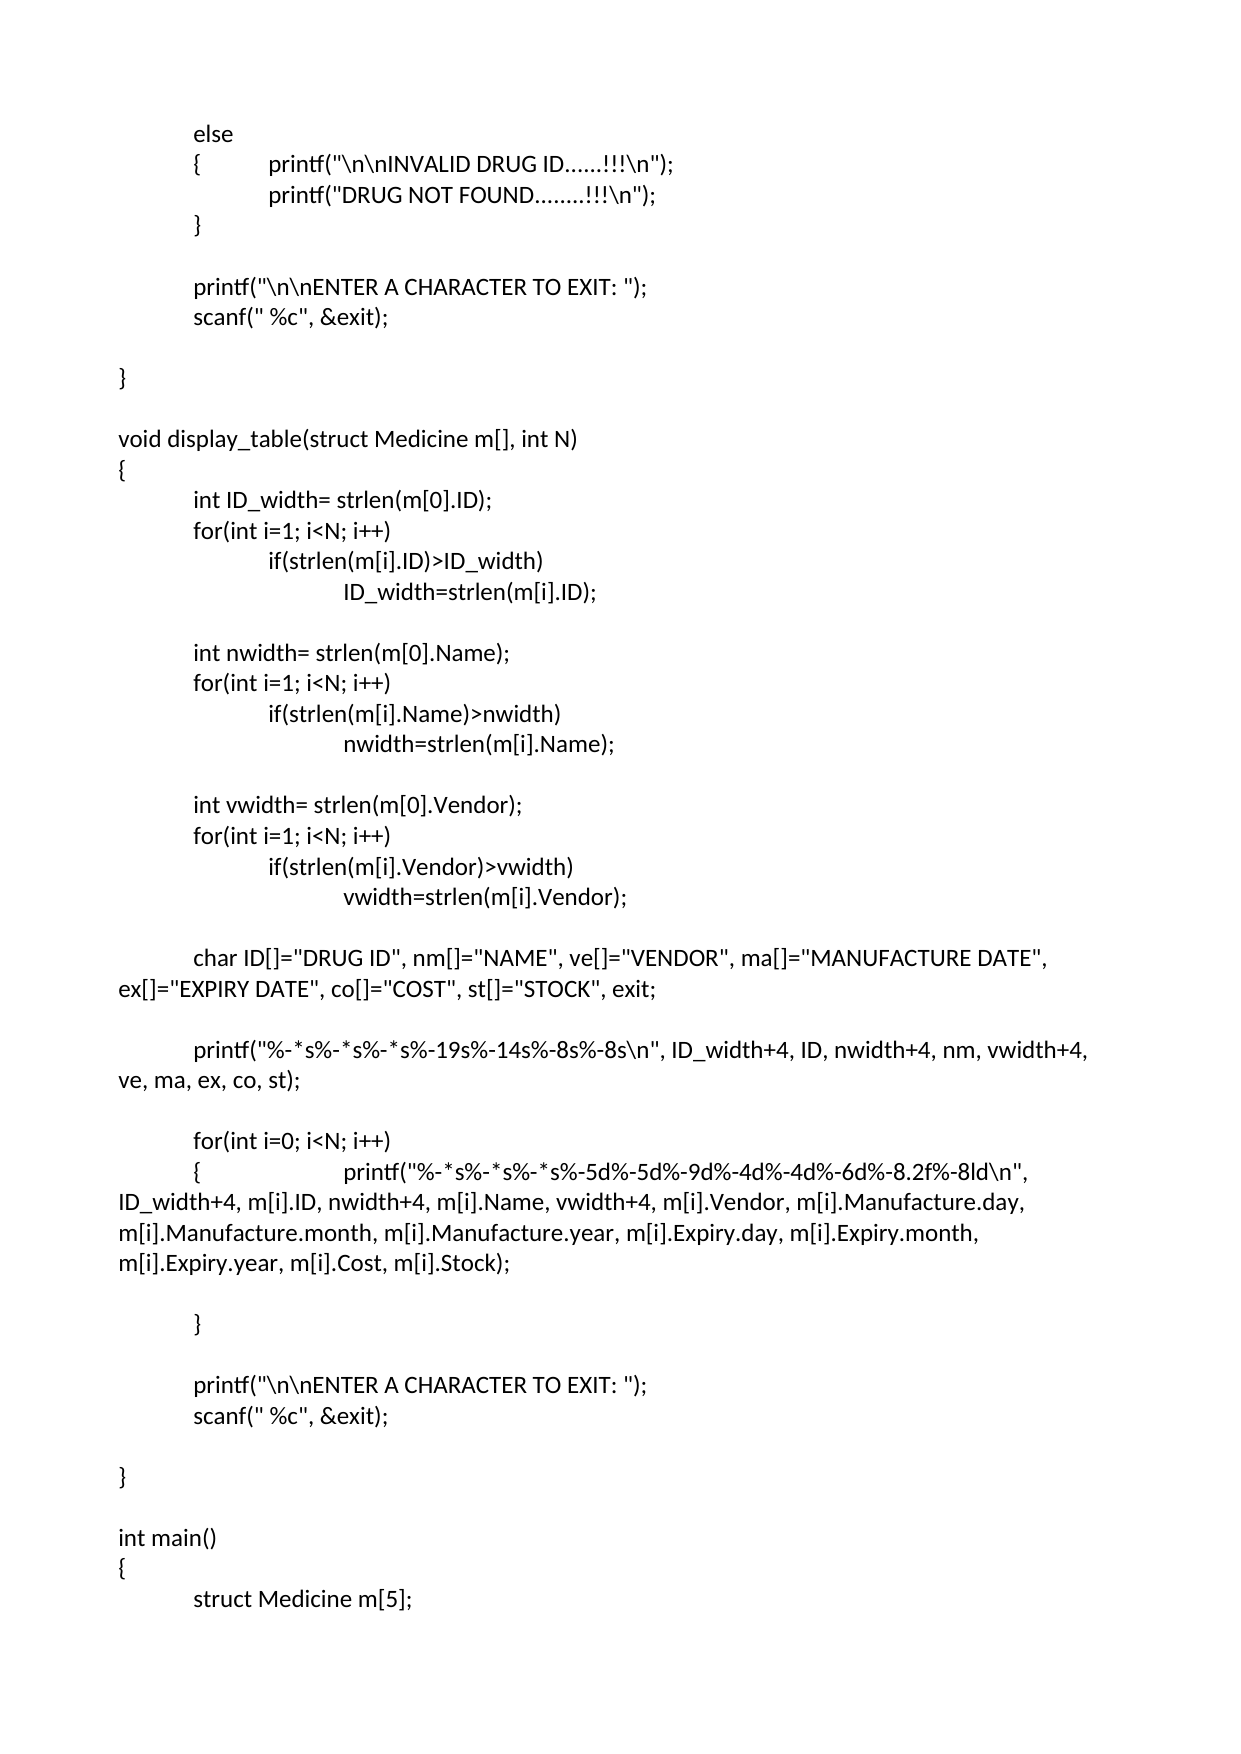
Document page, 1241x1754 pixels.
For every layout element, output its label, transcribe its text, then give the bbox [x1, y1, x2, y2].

text scanf(" %c", &exit); [118, 1400, 1122, 1431]
text { printf("%-*s%-*s%-*s%-5d%-5d%-9d%-4d%-4d%-6d%-8.2f%-8ld\n", ID_width+4, m[i].ID, nwidth+4, m[i].Name, vwidth+4, m[i].Vendor, m[i].Manufacture.day, m[i].Manufacture.month, m[i].Manufacture.year, m[i].Expiry.day, m[i].Expiry.month, m[i].Expiry.year, m[i].Cost, m[i].Stock); [118, 1156, 1122, 1278]
text { [118, 1553, 1122, 1583]
text for(int i=1; i<N; i++) [118, 515, 1122, 545]
text if(strlen(m[i].Vendor)>vwidth) [118, 851, 1122, 881]
text char ID[]="DRUG ID", nm[]="NAME", ve[]="VENDOR", ma[]="MANUFACTURE DATE", ex[]="EXPIRY DATE", co[]="COST", st[]="STOCK", exit; [118, 942, 1122, 1003]
text } [118, 1308, 1122, 1339]
text } [118, 362, 1122, 393]
text } [118, 210, 1122, 240]
text for(int i=1; i<N; i++) [118, 820, 1122, 851]
text } [118, 1461, 1122, 1492]
text int ID_width= strlen(m[0].ID); [118, 484, 1122, 515]
text printf("\n\nENTER A CHARACTER TO EXIT: "); [118, 1369, 1122, 1400]
text { printf("\n\nINVALID DRUG ID......!!!\n"); [118, 149, 1122, 179]
text if(strlen(m[i].ID)>ID_width) [118, 545, 1122, 576]
text int nwidth= strlen(m[0].Name); [118, 637, 1122, 667]
text if(strlen(m[i].Name)>nwidth) [118, 698, 1122, 728]
text vwidth=strlen(m[i].Vendor); [118, 881, 1122, 912]
text scanf(" %c", &exit); [118, 301, 1122, 332]
text int vwidth= strlen(m[0].Vendor); [118, 789, 1122, 820]
text else [118, 118, 1122, 149]
text nwidth=strlen(m[i].Name); [118, 728, 1122, 759]
text printf("%-*s%-*s%-*s%-19s%-14s%-8s%-8s\n", ID_width+4, ID, nwidth+4, nm, vwidth+4, ve, ma, ex, co, st); [118, 1034, 1122, 1095]
text printf("\n\nENTER A CHARACTER TO EXIT: "); [118, 271, 1122, 301]
text void display_table(struct Medicine m[], int N) [118, 423, 1122, 454]
text ID_width=strlen(m[i].ID); [118, 576, 1122, 606]
text struct Medicine m[5]; [118, 1583, 1122, 1614]
text { [118, 454, 1122, 484]
text for(int i=1; i<N; i++) [118, 667, 1122, 698]
text for(int i=0; i<N; i++) [118, 1125, 1122, 1156]
text int main() [118, 1522, 1122, 1553]
text printf("DRUG NOT FOUND........!!!\n"); [118, 179, 1122, 210]
